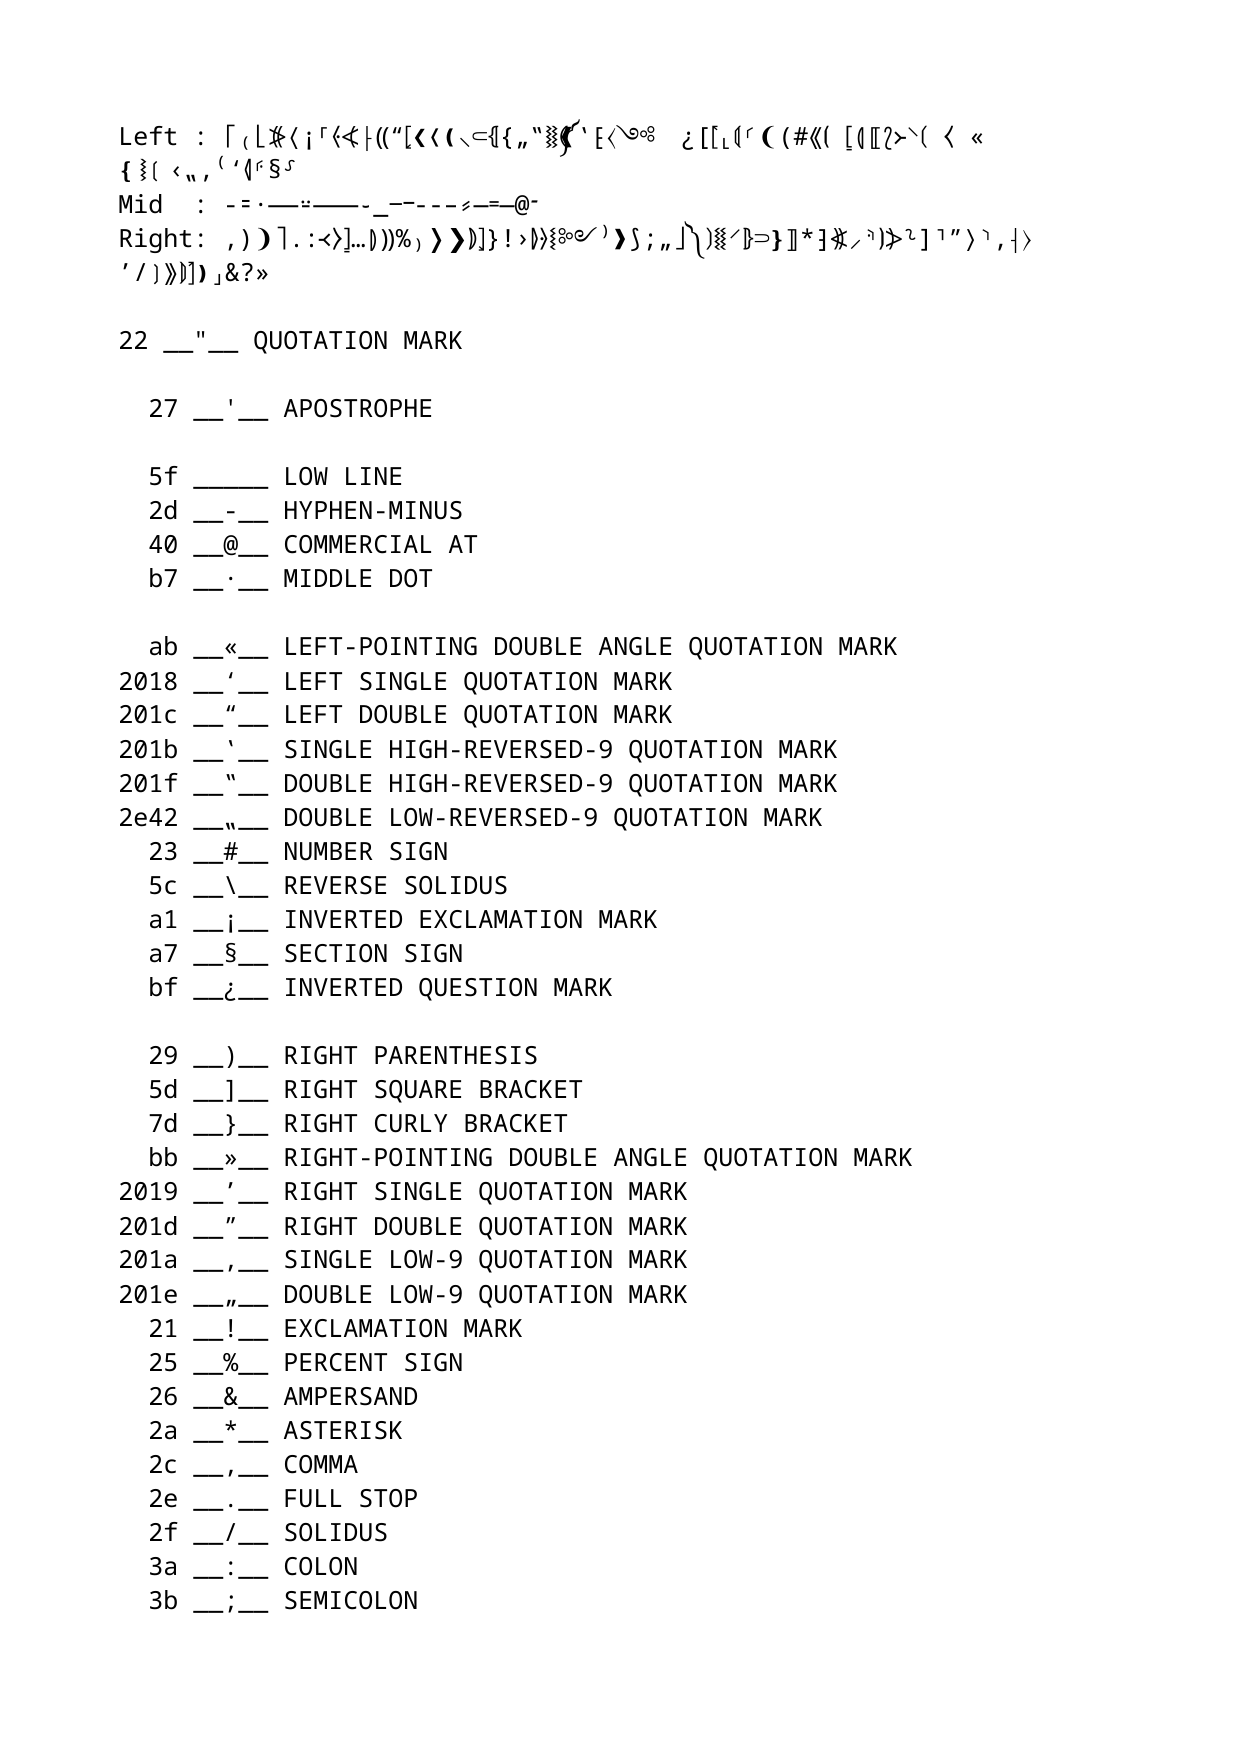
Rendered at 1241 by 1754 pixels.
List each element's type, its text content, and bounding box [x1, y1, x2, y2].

text 40 __@__ COMMERCIAL AT [118, 527, 1122, 561]
text 27 __'__ APOSTROPHE [118, 391, 1122, 425]
text 5f _____ LOW LINE [118, 459, 1122, 493]
text 23 __#__ NUMBER SIGN [118, 833, 1122, 867]
text 2f __/__ SOLIDUS [118, 1515, 1122, 1549]
text 2019 __’__ RIGHT SINGLE QUOTATION MARK [118, 1174, 1122, 1208]
text 2c __,__ COMMA [118, 1447, 1122, 1481]
text 2e __.__ FULL STOP [118, 1481, 1122, 1515]
text 26 __&__ AMPERSAND [118, 1378, 1122, 1412]
text 2e42 __⹂__ DOUBLE LOW-REVERSED-9 QUOTATION MARK [118, 799, 1122, 833]
text 21 __!__ EXCLAMATION MARK [118, 1310, 1122, 1344]
text 201e __„__ DOUBLE LOW-9 QUOTATION MARK [118, 1276, 1122, 1310]
text 7d __}__ RIGHT CURLY BRACKET [118, 1106, 1122, 1140]
text bf __¿__ INVERTED QUESTION MARK [118, 970, 1122, 1004]
text ab __«__ LEFT-POINTING DOUBLE ANGLE QUOTATION MARK [118, 629, 1122, 663]
text 201f __‟__ DOUBLE HIGH-REVERSED-9 QUOTATION MARK [118, 765, 1122, 799]
text 25 __%__ PERCENT SIGN [118, 1344, 1122, 1378]
text bb __»__ RIGHT-POINTING DOUBLE ANGLE QUOTATION MARK [118, 1140, 1122, 1174]
text 201a __‚__ SINGLE LOW-9 QUOTATION MARK [118, 1242, 1122, 1276]
text b7 __·__ MIDDLE DOT [118, 561, 1122, 595]
text 201b __‛__ SINGLE HIGH-REVERSED-9 QUOTATION MARK [118, 731, 1122, 765]
text Left : ⌈₍⌊⦕⟨¡⸢⦑⦓⸠⸨“⦏❮❬❪⸜⸦⦃{„‟⧚༼‛⁅〈༺❰⦅¿[⦍⸤⟬⸂❨(#⟪⦗ ⦋⦇⟦⟅᚛⸌⟮ ⧼ « ❴⧘❲‹⹂‚⁽‘⦉⸄§⸉ [118, 118, 1122, 186]
text 2018 __‘__ LEFT SINGLE QUOTATION MARK [118, 663, 1122, 697]
text a7 __§__ SECTION SIGN [118, 936, 1122, 970]
text 5c __\__ REVERSE SOLIDUS [118, 867, 1122, 902]
text 2d __-__ HYPHEN-MINUS [118, 493, 1122, 527]
text 2a __*__ ASTERISK [118, 1412, 1122, 1447]
text 201c __“__ LEFT DOUBLE QUOTATION MARK [118, 697, 1122, 731]
text 22 __"__ QUOTATION MARK [118, 322, 1122, 357]
text Right: ,)❩⌉.:᚜⧽⦌…⦈⸩%₎❭❯⦆⦎}!›⦊⦒⧙༻⁾❱⟆;„⌋༽⟯⧛⸍⦄⸧❵⟧*⁆⦖⸝⸅⦘⦔⸊]⸣”⟩⸃‚⸡〉 ’/❳⟫⟭⦐❫⸥&?» [118, 220, 1122, 288]
text Mid : -⹀·⸺⸚⸻֊_‒᠆‑‐–⸗―᐀—@־ [118, 186, 1122, 220]
text 5d __]__ RIGHT SQUARE BRACKET [118, 1072, 1122, 1106]
text 3b __;__ SEMICOLON [118, 1583, 1122, 1617]
text a1 __¡__ INVERTED EXCLAMATION MARK [118, 902, 1122, 936]
text 29 __)__ RIGHT PARENTHESIS [118, 1038, 1122, 1072]
text 201d __”__ RIGHT DOUBLE QUOTATION MARK [118, 1208, 1122, 1242]
text 3a __:__ COLON [118, 1549, 1122, 1583]
